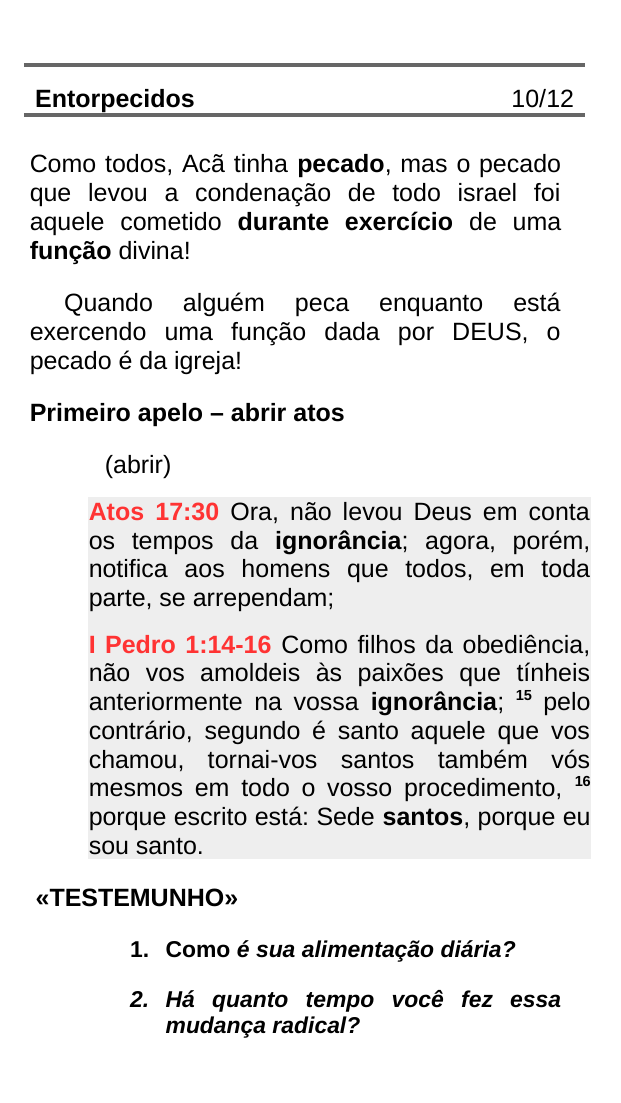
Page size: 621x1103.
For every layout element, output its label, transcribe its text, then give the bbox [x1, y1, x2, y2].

text Como todos, Acã tinha pecado, mas o pecado que levou a condenação de todo israel foi aquele cometido durante exercício de uma função divina! [29, 149, 561, 264]
text Primeiro apelo – abrir atos [29, 398, 561, 427]
text Quando alguém peca enquanto está exercendo uma função dada por DEUS, o pecado é da igreja! [29, 288, 561, 374]
list Como é sua alimentação diária? [130, 936, 561, 962]
list Há quanto tempo você fez essa mudança radical? [130, 986, 561, 1038]
text Atos 17:30 Ora, não levou Deus em conta os tempos da ignorância; agora, porém, notifica aos homens que todos, em toda parte, se arrependam; [88, 497, 591, 612]
text (abrir) [29, 450, 561, 479]
text «TESTEMUNHO» [35, 883, 561, 912]
text I Pedro 1:14-16 Como filhos da obediência, não vos amoldeis às paixões que tínheis anteriormente na vossa ignorância; 15 pelo contrário, segundo é santo aquele que vos chamou, tornai-vos santos também vós mesmos em todo o vosso procedimento, 16 porque escrito está: Sede santos, porque eu sou santo. [88, 629, 591, 859]
